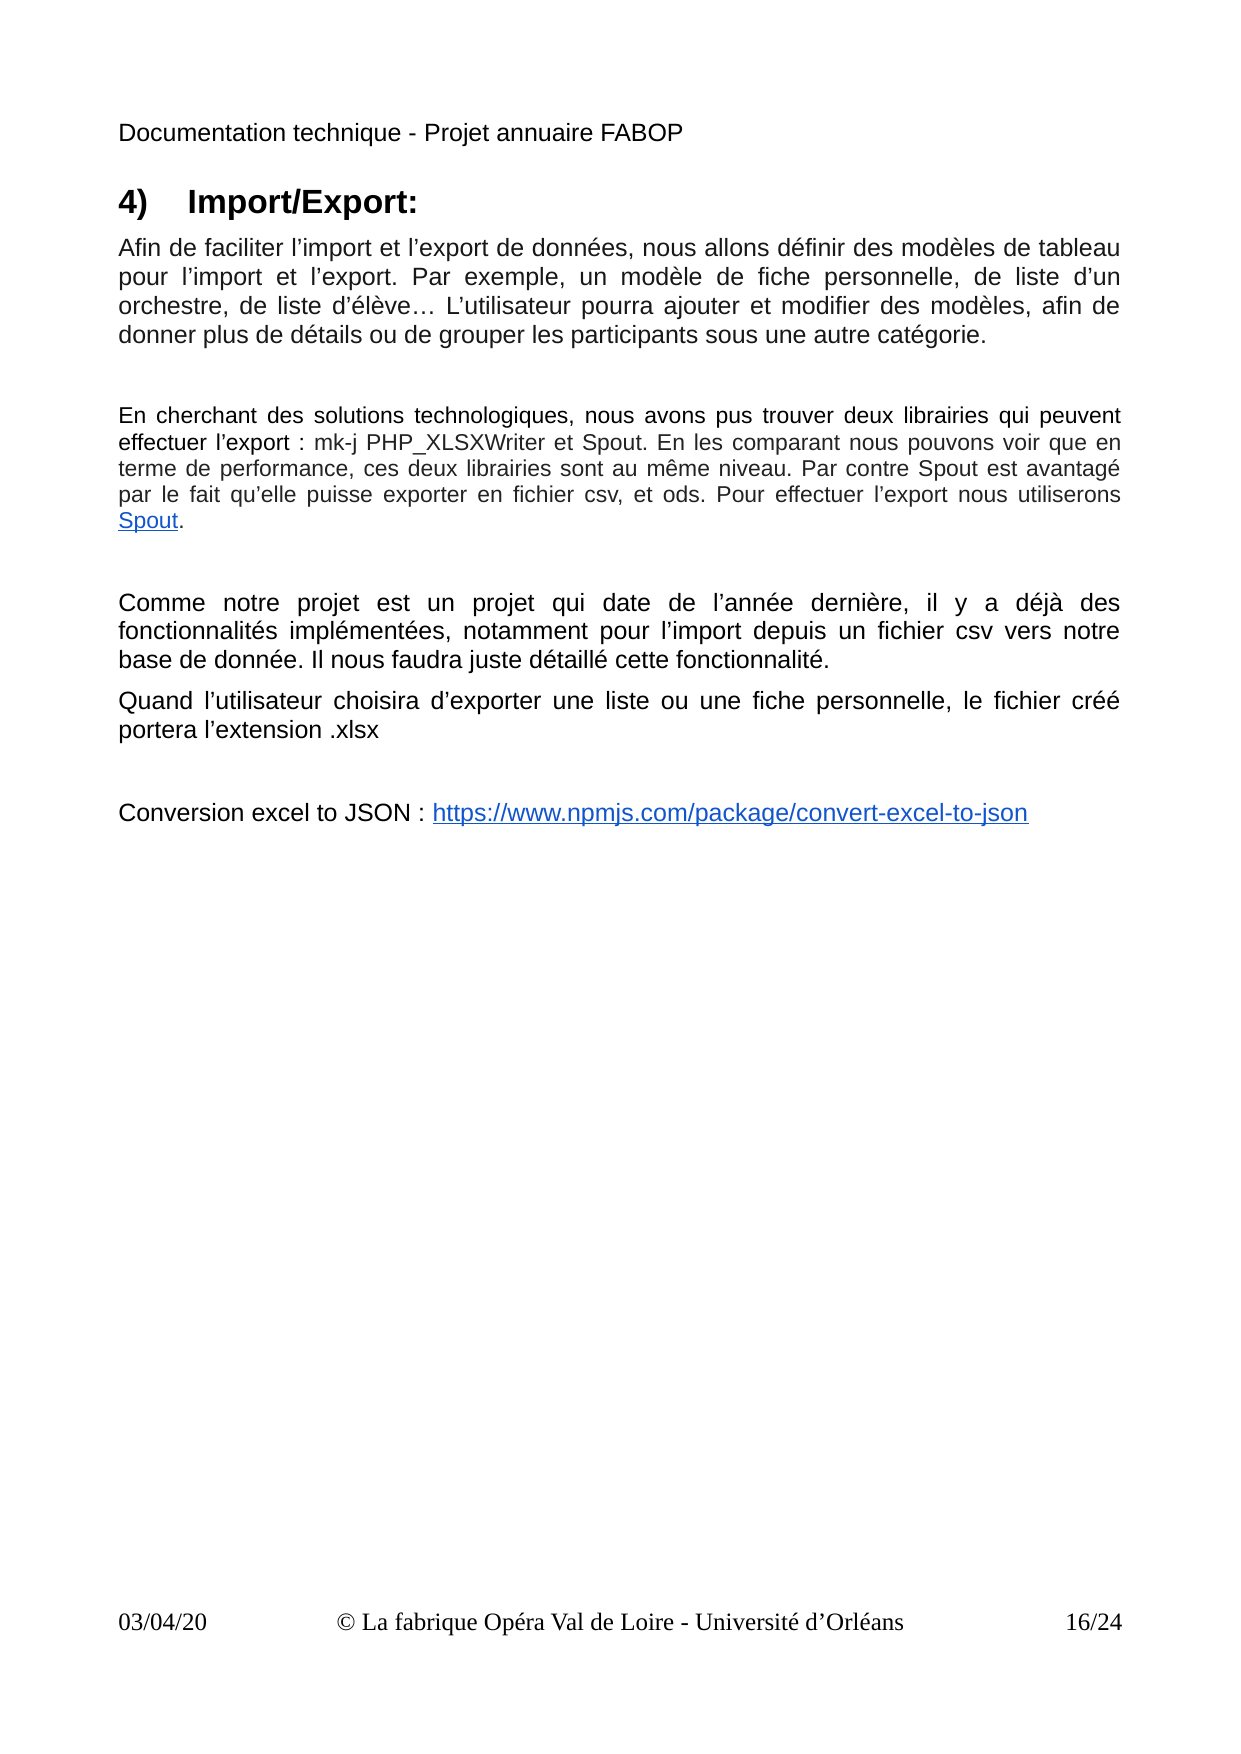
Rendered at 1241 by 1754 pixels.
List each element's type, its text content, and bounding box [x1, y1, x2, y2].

text En cherchant des solutions technologiques, nous avons pus trouver deux librairies qui peuvent effectuer l’export : mk-j PHP_XLSXWriter et Spout. En les comparant nous pouvons voir que en terme de performance, ces deux librairies sont au même niveau. Par contre Spout est avantagé par le fait qu’elle puisse exporter en fichier csv, et ods. Pour effectuer l’export nous utiliserons Spout. [118, 402, 1122, 534]
subtitle Import/Export: [118, 182, 1122, 221]
text Afin de faciliter l’import et l’export de données, nous allons définir des modèles de tableau pour l’import et l’export. Par exemple, un modèle de fiche personnelle, de liste d’un orchestre, de liste d’élève… L’utilisateur pourra ajouter et modifier des modèles, afin de donner plus de détails ou de grouper les participants sous une autre catégorie. [118, 233, 1122, 348]
text Comme notre projet est un projet qui date de l’année dernière, il y a déjà des fonctionnalités implémentées, notamment pour l’import depuis un fichier csv vers notre base de donnée. Il nous faudra juste détaillé cette fonctionnalité. [118, 588, 1122, 674]
text Conversion excel to JSON : https://www.npmjs.com/package/convert-excel-to-json [118, 798, 1122, 826]
text Quand l’utilisateur choisira d’exporter une liste ou une fiche personnelle, le fichier créé portera l’extension .xlsx [118, 686, 1122, 744]
